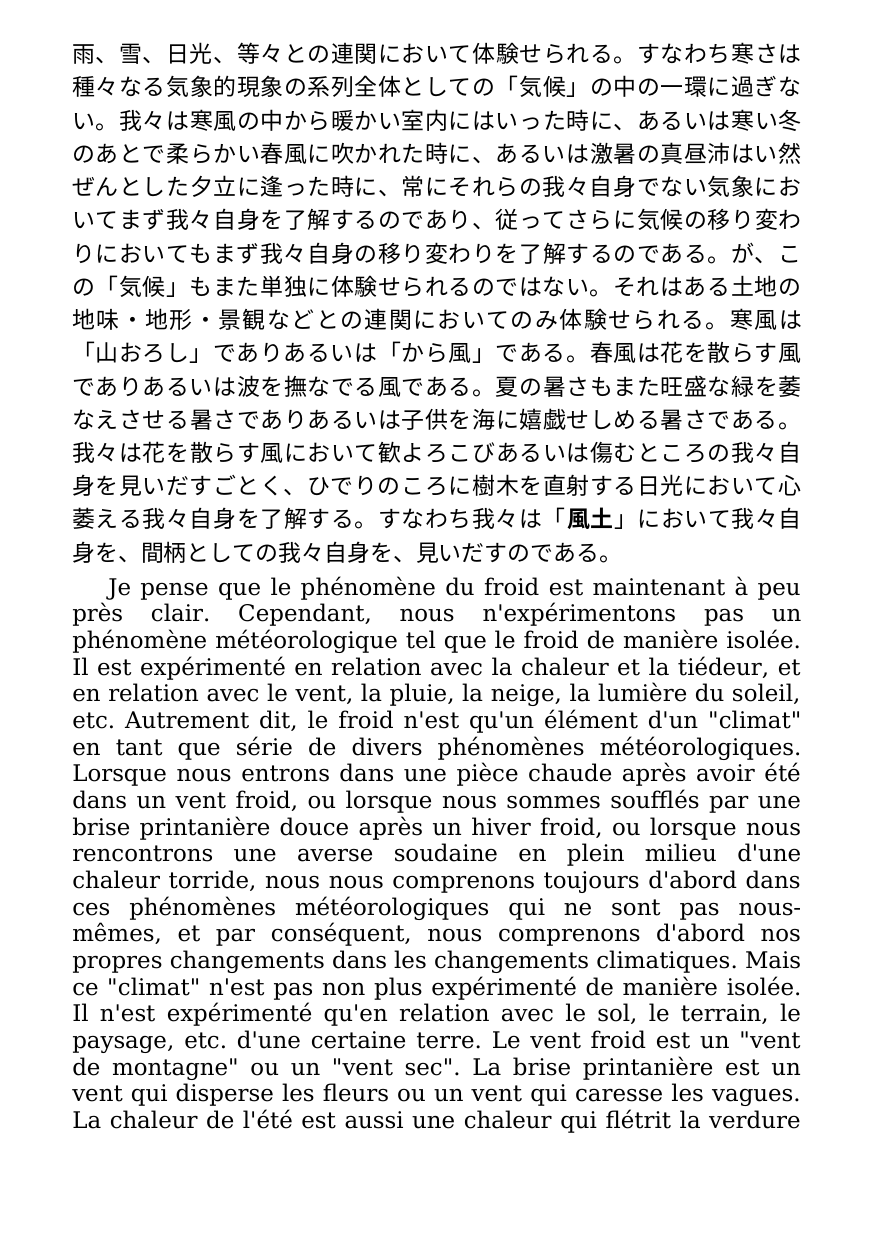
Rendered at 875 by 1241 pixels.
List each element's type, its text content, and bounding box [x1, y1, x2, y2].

text 雨、雪、日光、等々との連関において体験せられる。すなわち寒さは種々なる気象的現象の系列全体としての「気候」の中の一環に過ぎない。我々は寒風の中から暖かい室内にはいった時に、あるいは寒い冬のあとで柔らかい春風に吹かれた時に、あるいは激暑の真昼沛はい然ぜんとした夕立に逢った時に、常にそれらの我々自身でない気象においてまず我々自身を了解するのであり、従ってさらに気候の移り変わりにおいてもまず我々自身の移り変わりを了解するのである。が、この「気候」もまた単独に体験せられるのではない。それはある土地の地味・地形・景観などとの連関においてのみ体験せられる。寒風は「山おろし」でありあるいは「から風」である。春風は花を散らす風でありあるいは波を撫なでる風である。夏の暑さもまた旺盛な緑を萎なえさせる暑さでありあるいは子供を海に嬉戯せしめる暑さである。我々は花を散らす風において歓よろこびあるいは傷むところの我々自身を見いだすごとく、ひでりのころに樹木を直射する日光において心萎える我々自身を了解する。すなわち我々は「風土」において我々自身を、間柄としての我々自身を、見いだすのである。 [72, 36, 802, 568]
text Je pense que le phénomène du froid est maintenant à peu près clair. Cependant, nous n'expérimentons pas un phénomène météorologique tel que le froid de manière isolée. Il est expérimenté en relation avec la chaleur et la tiédeur, et en relation avec le vent, la pluie, la neige, la lumière du soleil, etc. Autrement dit, le froid n'est qu'un élément d'un "climat" en tant que série de divers phénomènes météorologiques. Lorsque nous entrons dans une pièce chaude après avoir été dans un vent froid, ou lorsque nous sommes soufflés par une brise printanière douce après un hiver froid, ou lorsque nous rencontrons une averse soudaine en plein milieu d'une chaleur torride, nous nous comprenons toujours d'abord dans ces phénomènes météorologiques qui ne sont pas nous-mêmes, et par conséquent, nous comprenons d'abord nos propres changements dans les changements climatiques. Mais ce "climat" n'est pas non plus expérimenté de manière isolée. Il n'est expérimenté qu'en relation avec le sol, le terrain, le paysage, etc. d'une certaine terre. Le vent froid est un "vent de montagne" ou un "vent sec". La brise printanière est un vent qui disperse les fleurs ou un vent qui caresse les vagues. La chaleur de l'été est aussi une chaleur qui flétrit la verdure [72, 574, 802, 1134]
